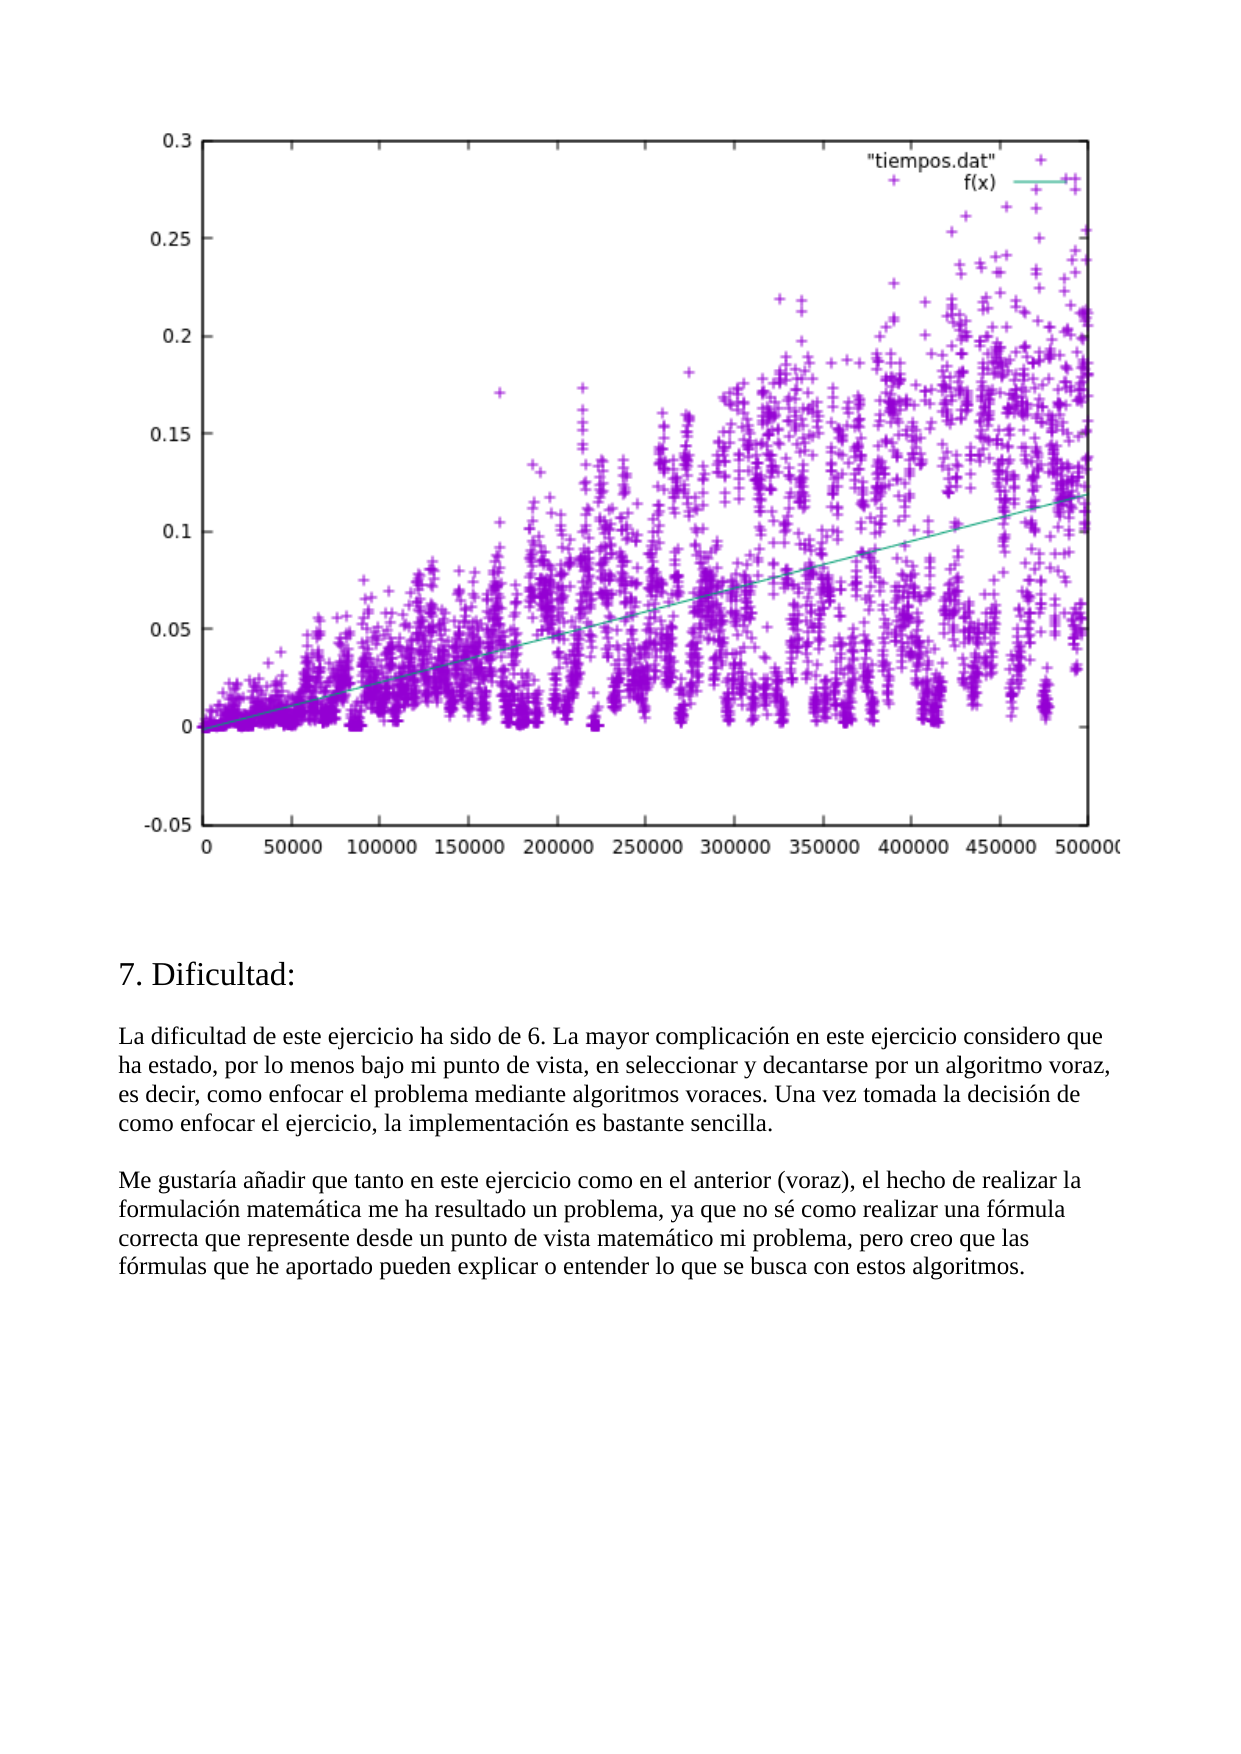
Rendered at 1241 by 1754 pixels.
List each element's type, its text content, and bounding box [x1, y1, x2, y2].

picture [120, 118, 1121, 868]
text Me gustaría añadir que tanto en este ejercicio como en el anterior (voraz), el hecho de realizar la formulación matemática me ha resultado un problema, ya que no sé como realizar una fórmula correcta que represente desde un punto de vista matemático mi problema, pero creo que las fórmulas que he aportado pueden explicar o entender lo que se busca con estos algoritmos. [118, 1165, 1122, 1280]
text La dificultad de este ejercicio ha sido de 6. La mayor complicación en este ejercicio considero que ha estado, por lo menos bajo mi punto de vista, en seleccionar y decantarse por un algoritmo voraz, es decir, como enfocar el problema mediante algoritmos voraces. Una vez tomada la decisión de como enfocar el ejercicio, la implementación es bastante sencilla. [118, 1021, 1122, 1136]
text 7. Dificultad: [118, 954, 1122, 993]
